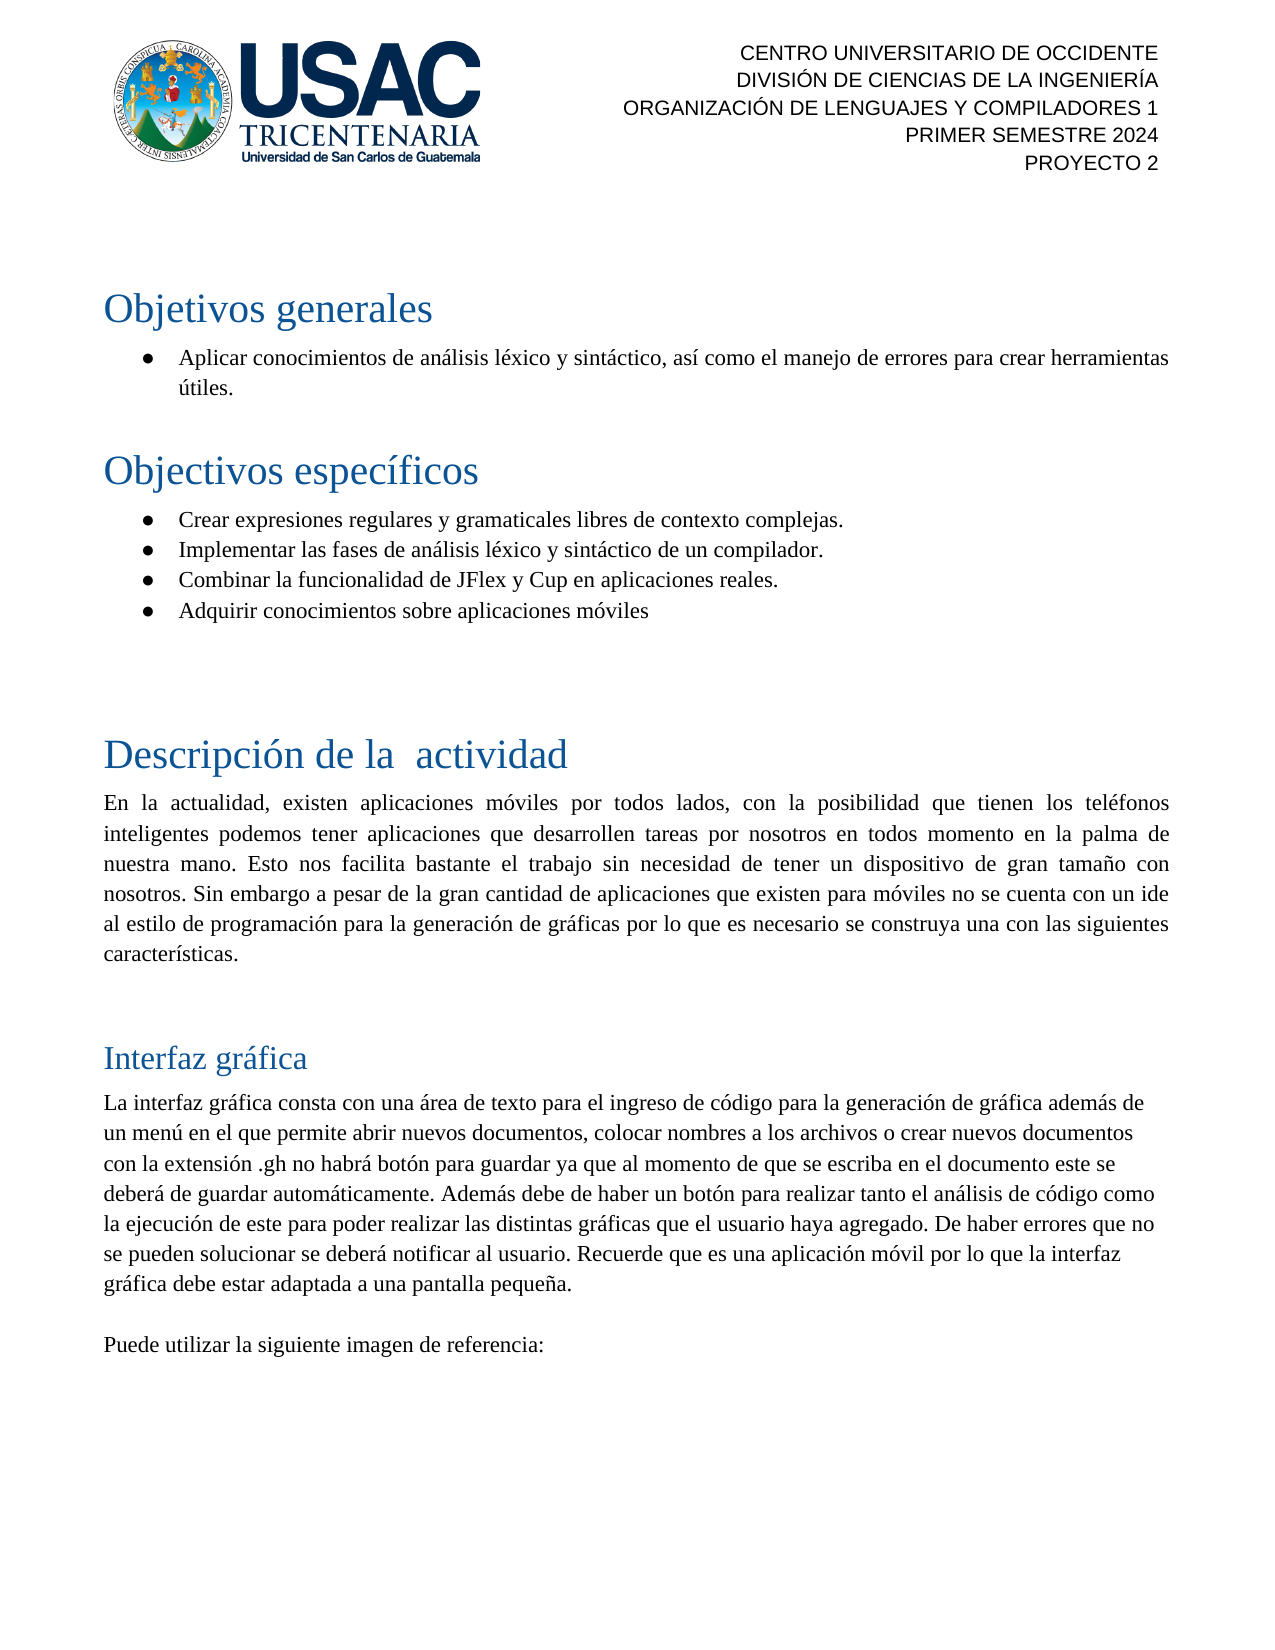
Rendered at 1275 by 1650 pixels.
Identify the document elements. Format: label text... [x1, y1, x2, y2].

list Combinar la funcionalidad de JFlex y Cup en aplicaciones reales. [141, 567, 1172, 593]
subtitle Interfaz gráfica [103, 1038, 1172, 1077]
list Implementar las fases de análisis léxico y sintáctico de un compilador. [141, 536, 1172, 563]
subtitle Objectivos específicos [103, 446, 1172, 494]
subtitle Objetivos generales [103, 283, 1172, 331]
picture [113, 40, 481, 162]
list Adquirir conocimientos sobre aplicaciones móviles [141, 597, 1172, 623]
list Crear expresiones regulares y gramaticales libres de contexto complejas. [141, 506, 1172, 532]
list Aplicar conocimientos de análisis léxico y sintáctico, así como el manejo de errores para crear herramientas útiles. [141, 344, 1172, 400]
text En la actualidad, existen aplicaciones móviles por todos lados, con la posibilidad que tienen los teléfonos inteligentes podemos tener aplicaciones que desarrollen tareas por nosotros en todos momento en la palma de nuestra mano. Esto nos facilita bastante el trabajo sin necesidad de tener un dispositivo de gran tamaño con nosotros. Sin embargo a pesar de la gran cantidad de aplicaciones que existen para móviles no se cuenta con un ide al estilo de programación para la generación de gráficas por lo que es necesario se construya una con las siguientes características. [103, 789, 1172, 967]
text Puede utilizar la siguiente imagen de referencia: [103, 1331, 1172, 1357]
text La interfaz gráfica consta con una área de texto para el ingreso de código para la generación de gráfica además de un menú en el que permite abrir nuevos documentos, colocar nombres a los archivos o crear nuevos documentos con la extensión .gh no habrá botón para guardar ya que al momento de que se escriba en el documento este se deberá de guardar automáticamente. Además debe de haber un botón para realizar tanto el análisis de código como la ejecución de este para poder realizar las distintas gráficas que el usuario haya agregado. De haber errores que no se pueden solucionar se deberá notificar al usuario. Recuerde que es una aplicación móvil por lo que la interfaz gráfica debe estar adaptada a una pantalla pequeña. [103, 1089, 1172, 1297]
subtitle Descripción de la actividad [103, 729, 1172, 777]
